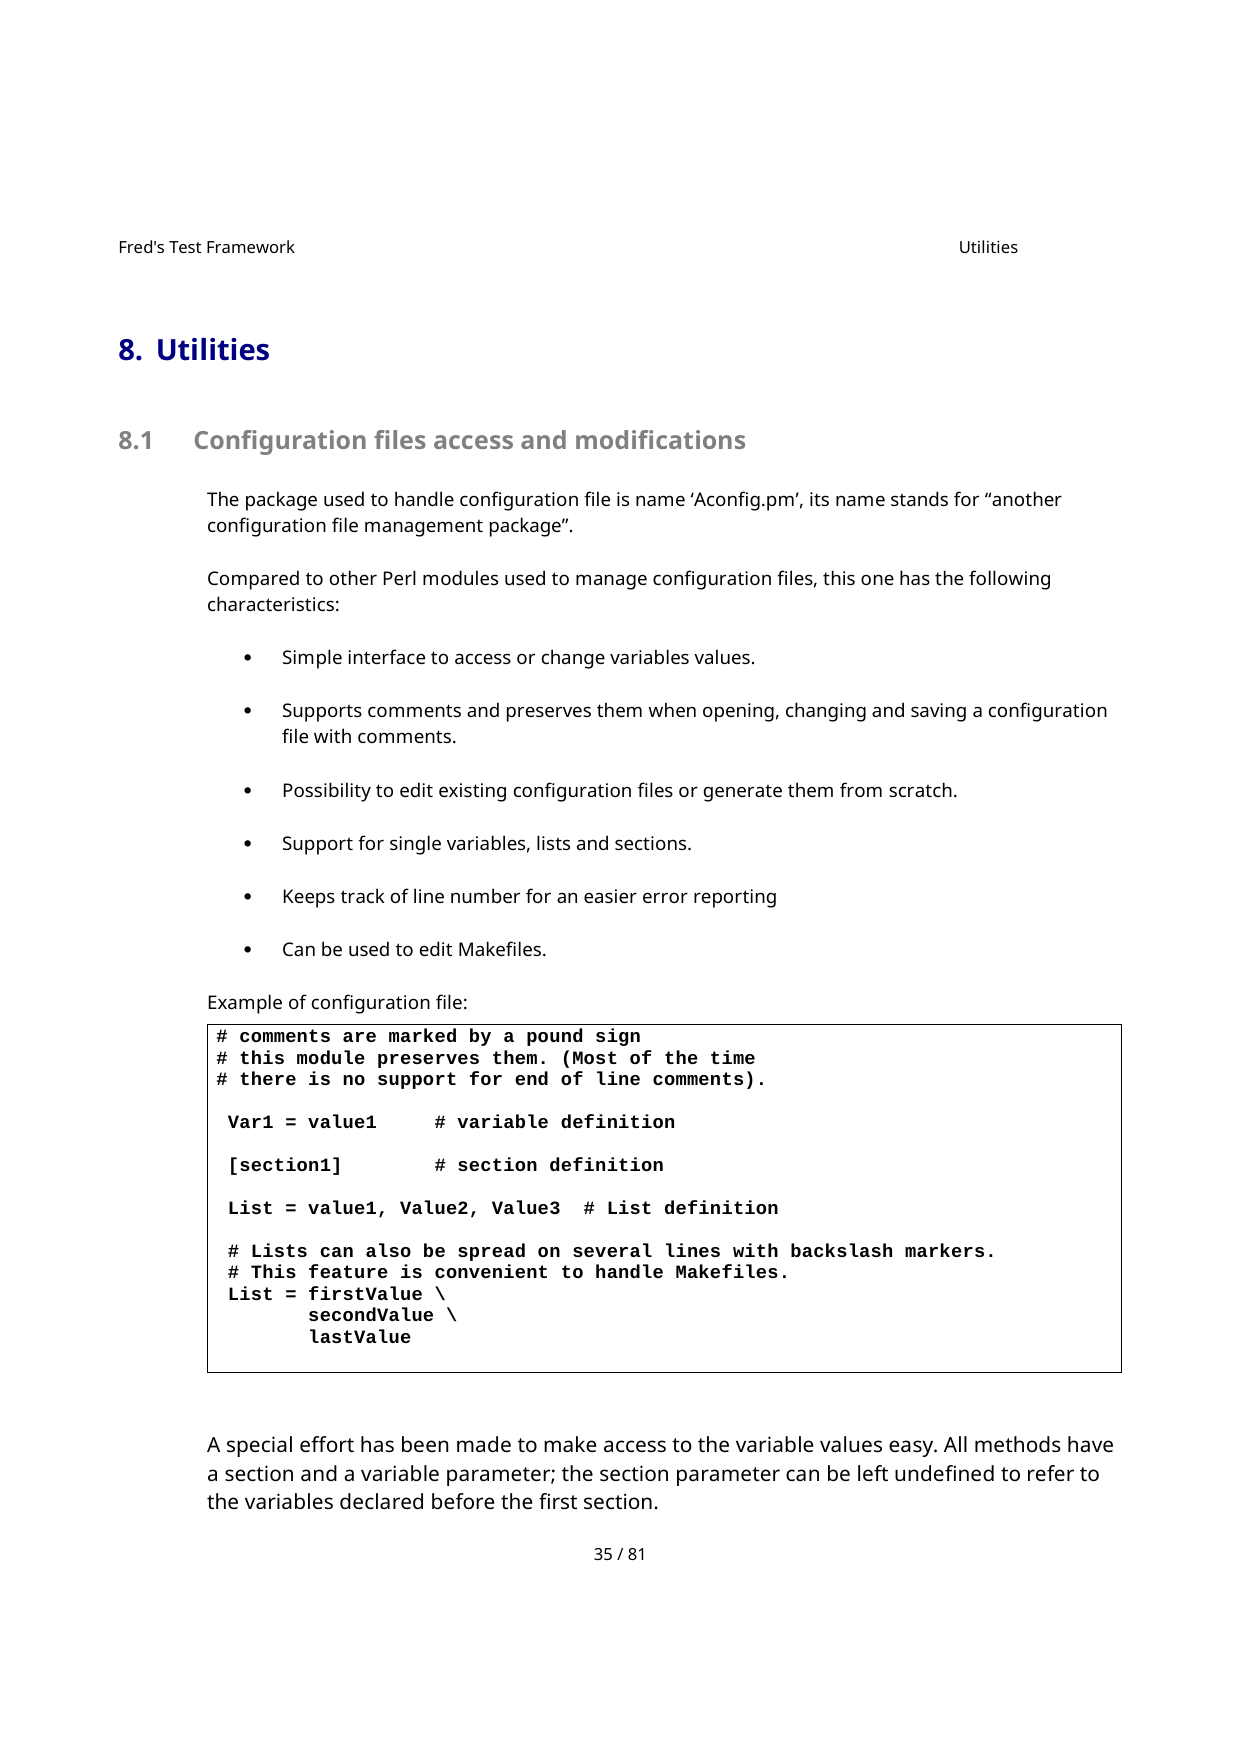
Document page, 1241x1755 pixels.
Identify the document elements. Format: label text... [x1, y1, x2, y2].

subtitle Configuration files access and modifications [118, 423, 1122, 457]
text secondValue \ [208, 1302, 1121, 1324]
text # comments are marked by a pound sign [208, 1025, 1121, 1045]
text [section1] # section definition [208, 1152, 1121, 1177]
list Supports comments and preserves them when opening, changing and saving a configuration file with comments. [244, 697, 1122, 749]
text # there is no support for end of line comments). [208, 1066, 1121, 1091]
text Compared to other Perl modules used to manage configuration files, this one has the following characteristics: [207, 565, 1122, 617]
text Var1 = value1 # variable definition [208, 1109, 1121, 1134]
list Simple interface to access or change variables values. [244, 644, 1122, 670]
text The package used to handle configuration file is name ‘Aconfig.pm’, its name stands for “another configuration file management package”. [207, 486, 1122, 538]
text # This feature is convenient to handle Makefiles. [208, 1259, 1121, 1281]
text # this module preserves them. (Most of the time [208, 1045, 1121, 1066]
text List = firstValue \ [208, 1281, 1121, 1302]
text Example of configuration file: [207, 989, 1122, 1015]
text lastValue [208, 1324, 1121, 1348]
subtitle Utilities [118, 329, 1122, 369]
text A special effort has been made to make access to the variable values easy. All methods have a section and a variable parameter; the section parameter can be left undefined to refer to the variables declared before the first section. [207, 1430, 1122, 1516]
list Support for single variables, lists and sections. [244, 830, 1122, 856]
list Keeps track of line number for an easier error reporting [244, 883, 1122, 909]
text # Lists can also be spread on several lines with backslash markers. [208, 1238, 1121, 1259]
text List = value1, Value2, Value3 # List definition [208, 1195, 1121, 1220]
list Possibility to edit existing configuration files or generate them from scratch. [244, 777, 1122, 803]
list Can be used to edit Makefiles. [244, 936, 1122, 962]
